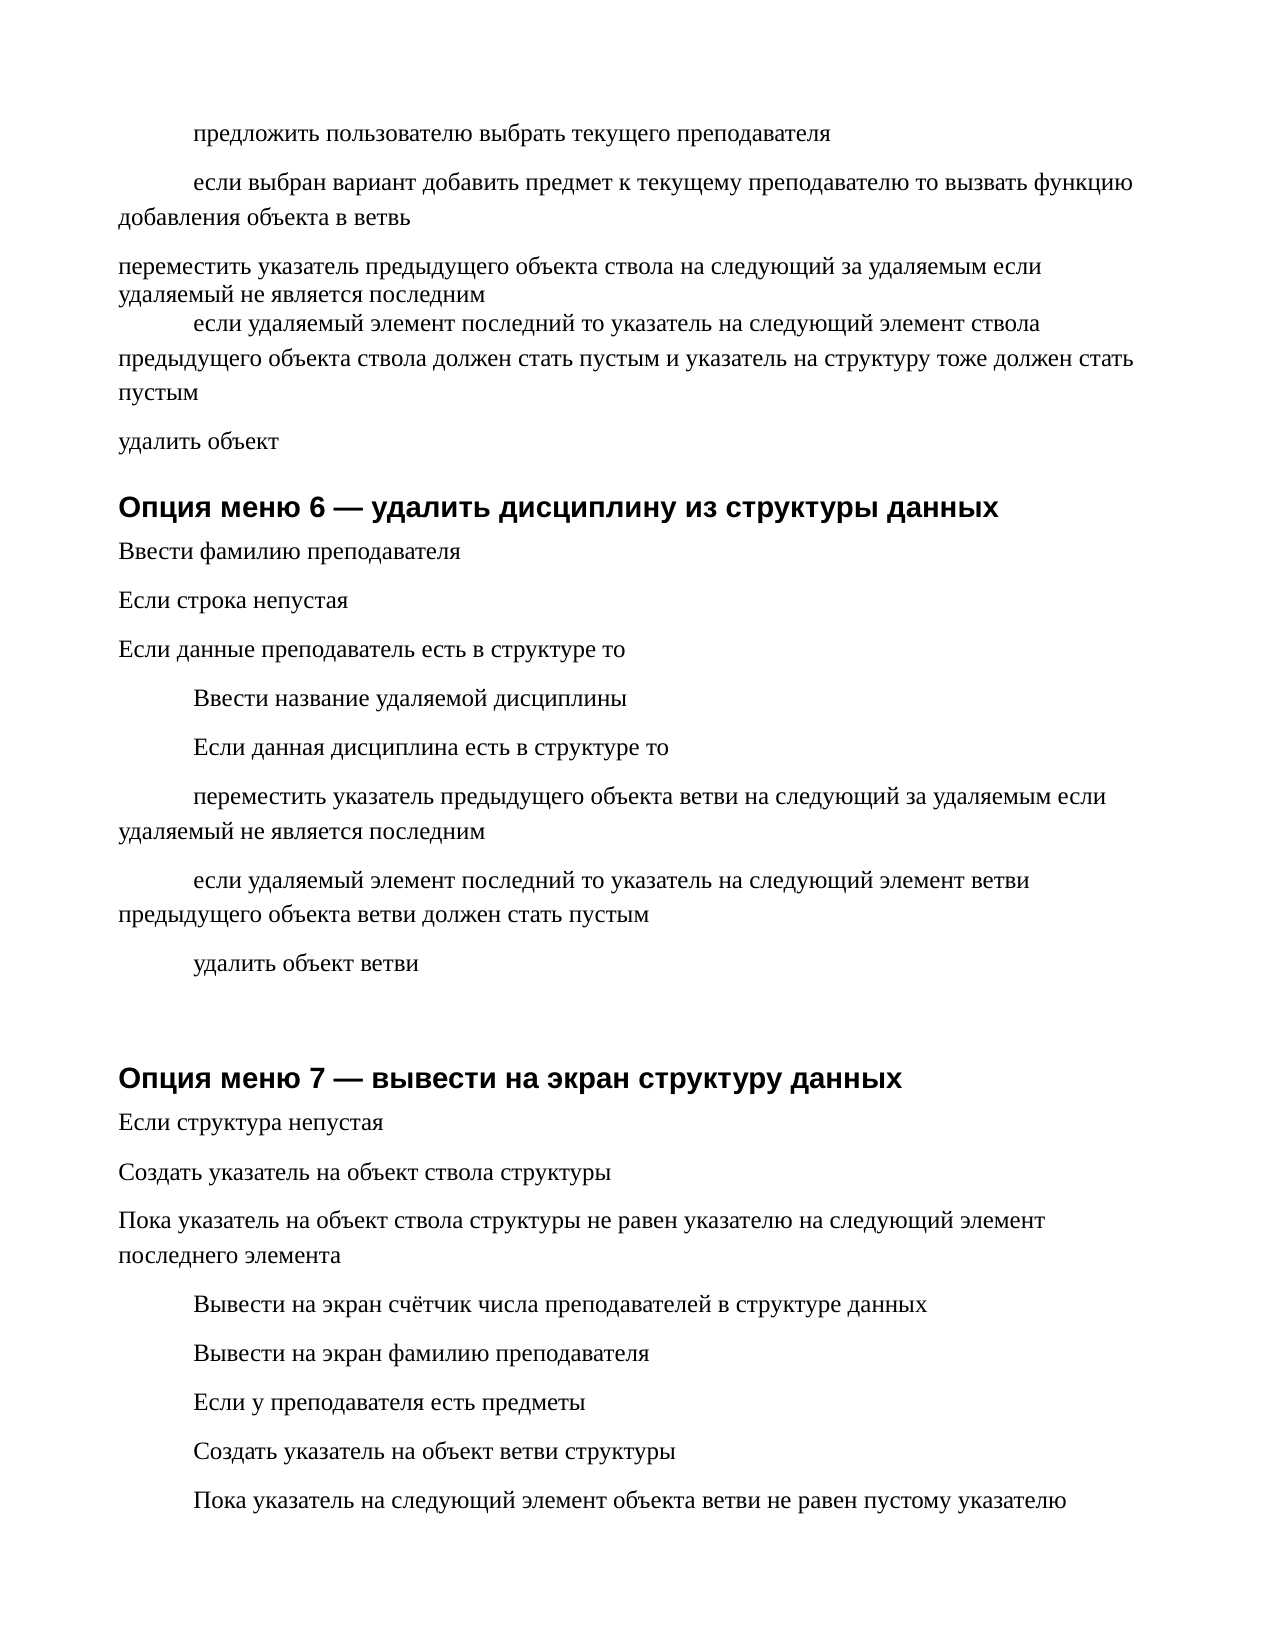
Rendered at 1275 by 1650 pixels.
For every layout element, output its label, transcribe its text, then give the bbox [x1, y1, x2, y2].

text Если структура непустая [118, 1107, 1157, 1136]
subtitle Опция меню 6 — удалить дисциплину из структуры данных [118, 490, 1157, 524]
text Создать указатель на объект ствола структуры [118, 1157, 1157, 1185]
text Пока указатель на следующий элемент объекта ветви не равен пустому указателю [118, 1485, 1157, 1514]
text Ввести название удаляемой дисциплины [118, 683, 1157, 712]
text Создать указатель на объект ветви структуры [118, 1436, 1157, 1465]
text Вывести на экран счётчик числа преподавателей в структуре данных [118, 1289, 1157, 1318]
text Пока указатель на объект ствола структуры не равен указателю на следующий элемент последнего элемента [118, 1206, 1157, 1269]
text переместить указатель предыдущего объекта ветви на следующий за удаляемым если удаляемый не является последним [118, 781, 1157, 845]
subtitle Опция меню 7 — вывести на экран структуру данных [118, 1061, 1157, 1095]
text Если данные преподаватель есть в структуре то [118, 634, 1157, 663]
text если удаляемый элемент последний то указатель на следующий элемент ветви предыдущего объекта ветви должен стать пустым [118, 865, 1157, 928]
text Вывести на экран фамилию преподавателя [118, 1338, 1157, 1367]
text Если данная дисциплина есть в структуре то [118, 732, 1157, 761]
text удалить объект ветви [118, 948, 1157, 977]
text переместить указатель предыдущего объекта ствола на следующий за удаляемым если удаляемый не является последним [118, 251, 1157, 308]
text если удаляемый элемент последний то указатель на следующий элемент ствола предыдущего объекта ствола должен стать пустым и указатель на структуру тоже должен стать пустым [118, 308, 1157, 406]
text удалить объект [118, 426, 1157, 455]
text Ввести фамилию преподавателя [118, 536, 1157, 565]
text Если у преподавателя есть предметы [118, 1387, 1157, 1416]
text если выбран вариант добавить предмет к текущему преподавателю то вызвать функцию добавления объекта в ветвь [118, 167, 1157, 230]
text предложить пользователю выбрать текущего преподавателя [118, 118, 1157, 147]
text Если строка непустая [118, 585, 1157, 614]
